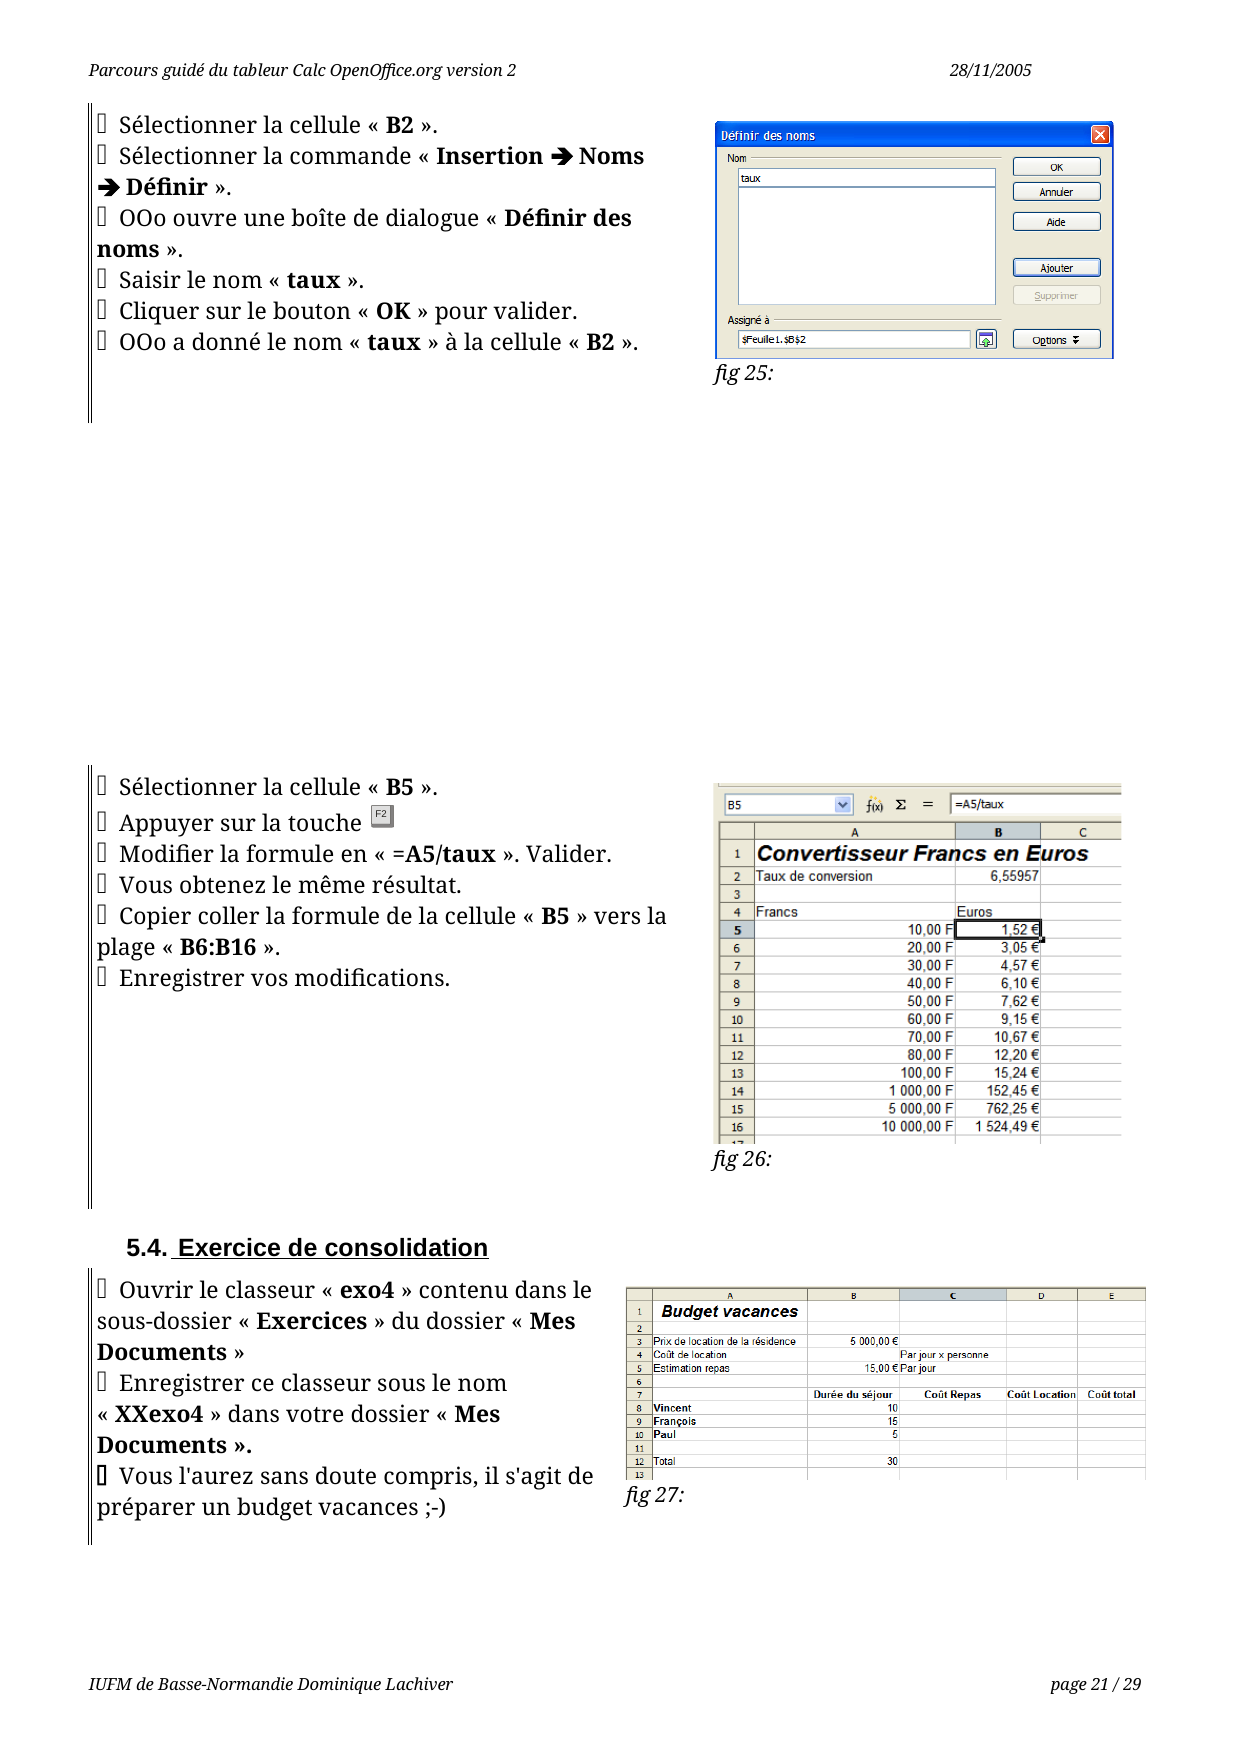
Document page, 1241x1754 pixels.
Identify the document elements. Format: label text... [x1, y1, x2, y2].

table_header [620, 1268, 1152, 1508]
subtitle Exercice de consolidation [126, 1234, 1152, 1262]
table_header [620, 1509, 1152, 1545]
picture [625, 1286, 1146, 1480]
table_header [677, 103, 1152, 423]
table_header  Sélectionner la cellule « B5 ».  Appuyer sur la touche  Modifier la formule en « =A5/taux ». Valider.  Vous obtenez le même résultat.  Copier coller la formule de la cellule « B5 » vers la plage « B6:B16 ».  Enregistrer vos modifications. [92, 765, 683, 1209]
table_header  Ouvrir le classeur « exo4 » contenu dans le sous-dossier « Exercices » du dossier « Mes Documents »  Enregistrer ce classeur sous le nom « XXexo4 » dans votre dossier « Mes Documents ».  Vous l'aurez sans doute compris, il s'agit de préparer un budget vacances ;-) [92, 1268, 620, 1545]
table_header [683, 765, 1152, 1209]
table_header  Sélectionner la cellule « B2 ».  Sélectionner la commande « Insertion  Noms  Définir ».  OOo ouvre une boîte de dialogue « Définir des noms ».  Saisir le nom « taux ».  Cliquer sur le bouton « OK » pour valider.  OOo a donné le nom « taux » à la cellule « B2 ». [92, 103, 677, 423]
picture [713, 783, 1122, 1144]
picture [715, 121, 1114, 359]
